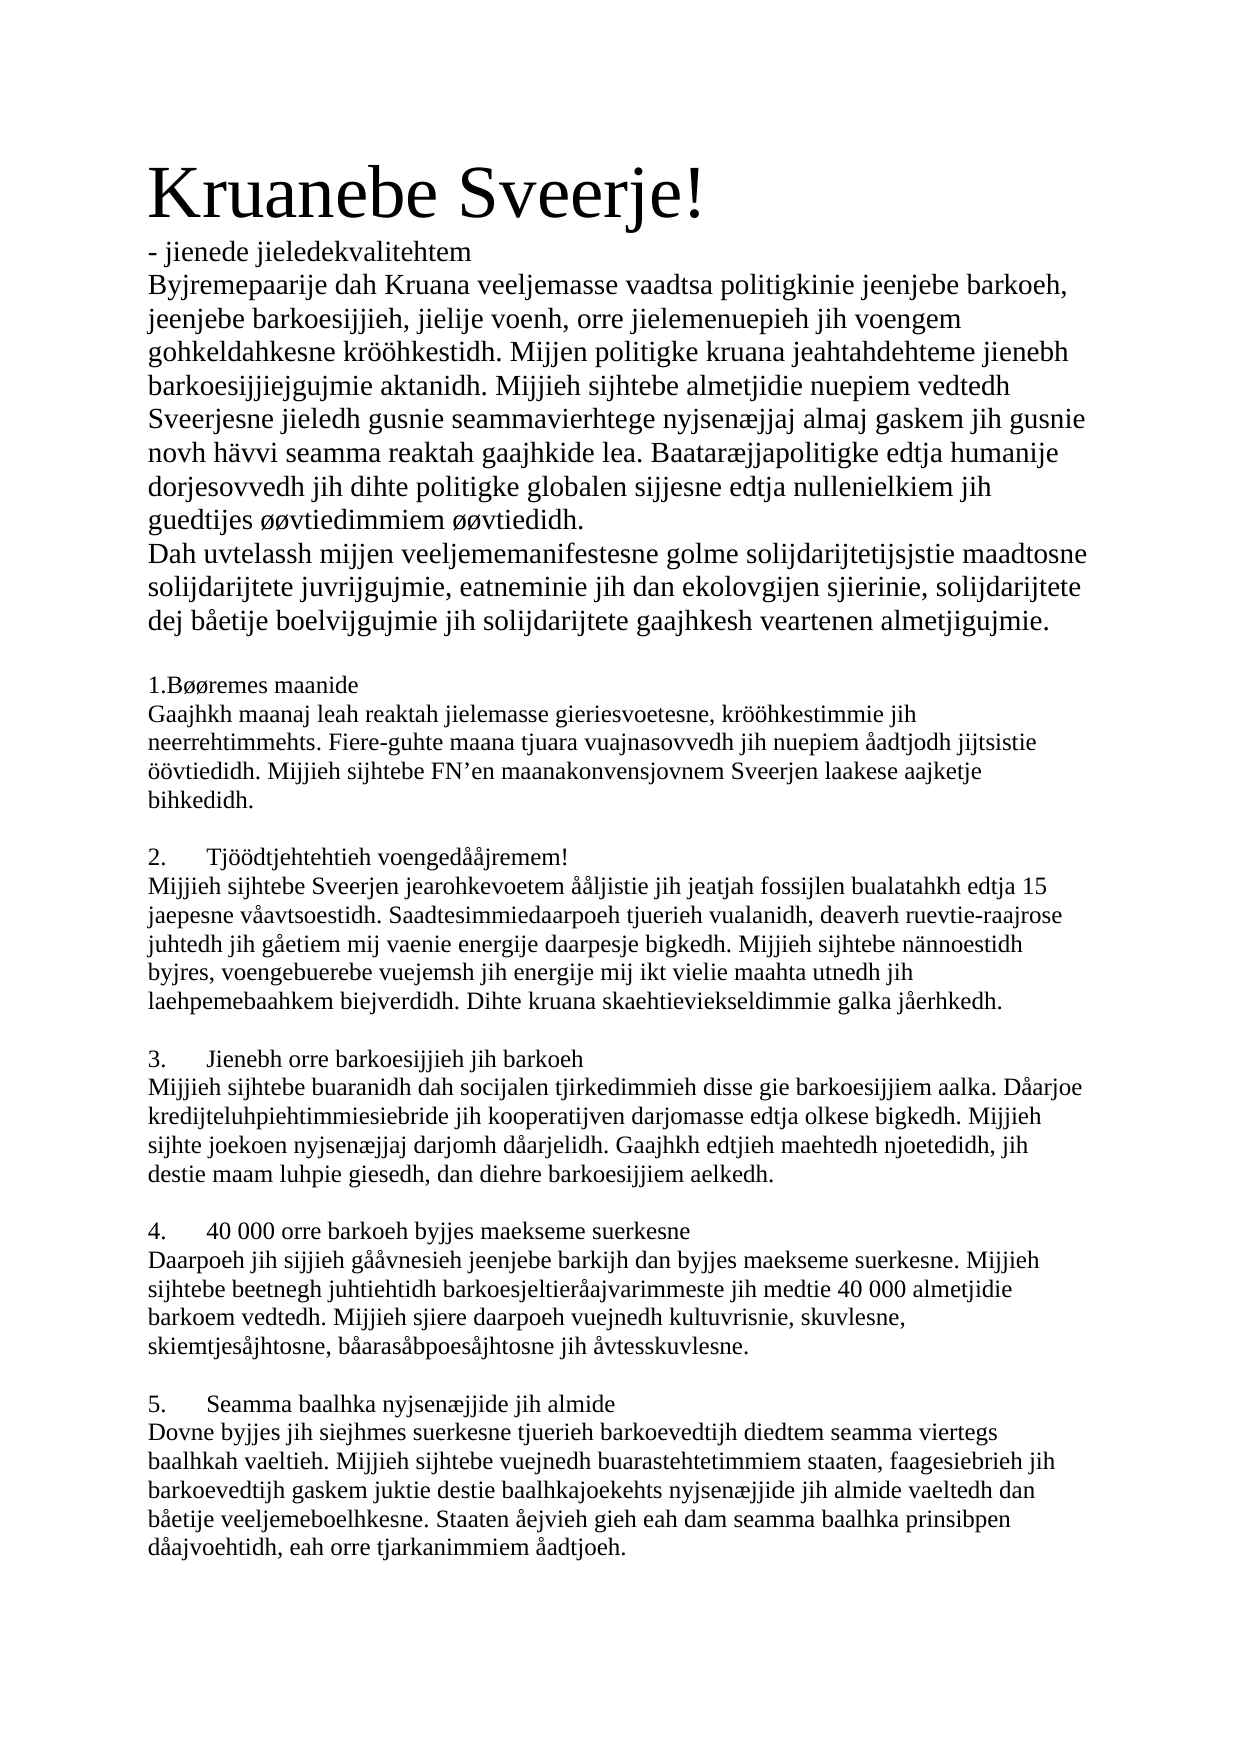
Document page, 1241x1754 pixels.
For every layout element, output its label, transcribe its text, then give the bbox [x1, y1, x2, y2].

text 1.Bøøremes maanide [148, 670, 1093, 699]
text Mijjieh sijhtebe buaranidh dah socijalen tjirkedimmieh disse gie barkoesijjiem aalka. Dåarjoe kredijteluhpiehtimmiesiebride jih kooperatijven darjomasse edtja olkese bigkedh. Mijjieh sijhte joekoen nyjsenæjjaj darjomh dåarjelidh. Gaajhkh edtjieh maehtedh njoetedidh, jih destie maam luhpie giesedh, dan diehre barkoesijjiem aelkedh. [148, 1072, 1093, 1187]
text Byjremepaarije dah Kruana veeljemasse vaadtsa politigkinie jeenjebe barkoeh, jeenjebe barkoesijjieh, jielije voenh, orre jielemenuepieh jih voengem gohkeldahkesne krööhkestidh. Mijjen politigke kruana jeahtahdehteme jienebh barkoesijjiejgujmie aktanidh. Mijjieh sijhtebe almetjidie nuepiem vedtedh Sveerjesne jieledh gusnie seammavierhtege nyjsenæjjaj almaj gaskem jih gusnie novh hävvi seamma reaktah gaajhkide lea. Baataræjjapolitigke edtja humanije dorjesovvedh jih dihte politigke globalen sijjesne edtja nullenielkiem jih guedtijes øøvtiedimmiem øøvtiedidh. [148, 267, 1093, 536]
text Gaajhkh maanaj leah reaktah jielemasse gieriesvoetesne, krööhkestimmie jih neerrehtimmehts. Fiere-guhte maana tjuara vuajnasovvedh jih nuepiem åadtjodh jijtsistie öövtiedidh. Mijjieh sijhtebe FN’en maanakonvensjovnem Sveerjen laakese aajketje bihkedidh. [148, 699, 1093, 814]
text Kruanebe Sveerje! [148, 148, 1093, 234]
text 3. Jienebh orre barkoesijjieh jih barkoeh [148, 1044, 1093, 1072]
text Daarpoeh jih sijjieh gååvnesieh jeenjebe barkijh dan byjjes maekseme suerkesne. Mijjieh sijhtebe beetnegh juhtiehtidh barkoesjeltieråajvarimmeste jih medtie 40 000 almetjidie barkoem vedtedh. Mijjieh sjiere daarpoeh vuejnedh kultuvrisnie, skuvlesne, skiemtjesåjhtosne, båarasåbpoesåjhtosne jih åvtesskuvlesne. [148, 1245, 1093, 1360]
text Mijjieh sijhtebe Sveerjen jearohkevoetem ååljistie jih jeatjah fossijlen bualatahkh edtja 15 jaepesne våavtsoestidh. Saadtesimmiedaarpoeh tjuerieh vualanidh, deaverh ruevtie-raajrose juhtedh jih gåetiem mij vaenie energije daarpesje bigkedh. Mijjieh sijhtebe nännoestidh byjres, voengebuerebe vuejemsh jih energije mij ikt vielie maahta utnedh jih laehpemebaahkem biejverdidh. Dihte kruana skaehtieviekseldimmie galka jåerhkedh. [148, 871, 1093, 1015]
text 5. Seamma baalhka nyjsenæjjide jih almide [148, 1389, 1093, 1417]
text - jienede jieledekvalitehtem [148, 234, 1093, 267]
text 4. 40 000 orre barkoeh byjjes maekseme suerkesne [148, 1216, 1093, 1245]
text 2. Tjöödtjehtehtieh voengedååjremem! [148, 842, 1093, 871]
text Dovne byjjes jih siejhmes suerkesne tjuerieh barkoevedtijh diedtem seamma viertegs baalhkah vaeltieh. Mijjieh sijhtebe vuejnedh buarastehtetimmiem staaten, faagesiebrieh jih barkoevedtijh gaskem juktie destie baalhkajoekehts nyjsenæjjide jih almide vaeltedh dan båetije veeljemeboelhkesne. Staaten åejvieh gieh eah dam seamma baalhka prinsibpen dåajvoehtidh, eah orre tjarkanimmiem åadtjoeh. [148, 1417, 1093, 1561]
text Dah uvtelassh mijjen veeljememanifestesne golme solijdarijtetijsjstie maadtosne solijdarijtete juvrijgujmie, eatneminie jih dan ekolovgijen sjierinie, solijdarijtete dej båetije boelvijgujmie jih solijdarijtete gaajhkesh veartenen almetjigujmie. [148, 536, 1093, 636]
